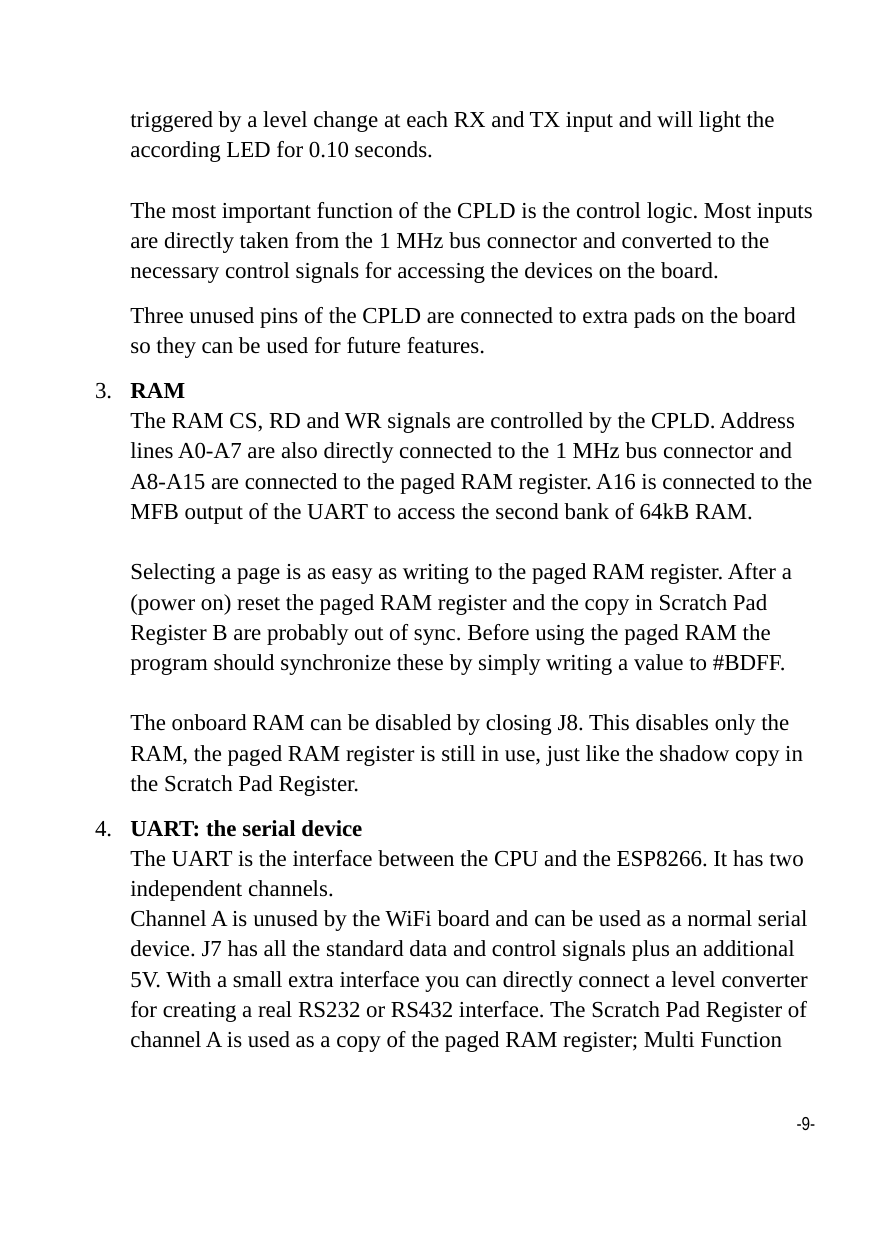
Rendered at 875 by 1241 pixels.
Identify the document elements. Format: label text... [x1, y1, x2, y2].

list RAM The RAM CS, RD and WR signals are controlled by the CPLD. Address lines A0-A7 are also directly connected to the 1 MHz bus connector and A8-A15 are connected to the paged RAM register. A16 is connected to the MFB output of the UART to access the second bank of 64kB RAM. Selecting a page is as easy as writing to the paged RAM register. After a (power on) reset the paged RAM register and the copy in Scratch Pad Register B are probably out of sync. Before using the paged RAM the program should synchronize these by simply writing a value to #BDFF. The onboard RAM can be disabled by closing J8. This disables only the RAM, the paged RAM register is still in use, just like the shadow copy in the Scratch Pad Register. [95, 377, 815, 796]
list Three unused pins of the CPLD are connected to extra pads on the board so they can be used for future features. [95, 302, 815, 359]
list UART: the serial device The UART is the interface between the CPU and the ESP8266. It has two independent channels. Channel A is unused by the WiFi board and can be used as a normal serial device. J7 has all the standard data and control signals plus an additional 5V. With a small extra interface you can directly connect a level converter for creating a real RS232 or RS432 interface. The Scratch Pad Register of channel A is used as a copy of the paged RAM register; Multi Function [95, 814, 815, 1052]
list triggered by a level change at each RX and TX input and will light the according LED for 0.10 seconds. The most important function of the CPLD is the control logic. Most inputs are directly taken from the 1 MHz bus connector and converted to the necessary control signals for accessing the devices on the board. [95, 106, 815, 284]
